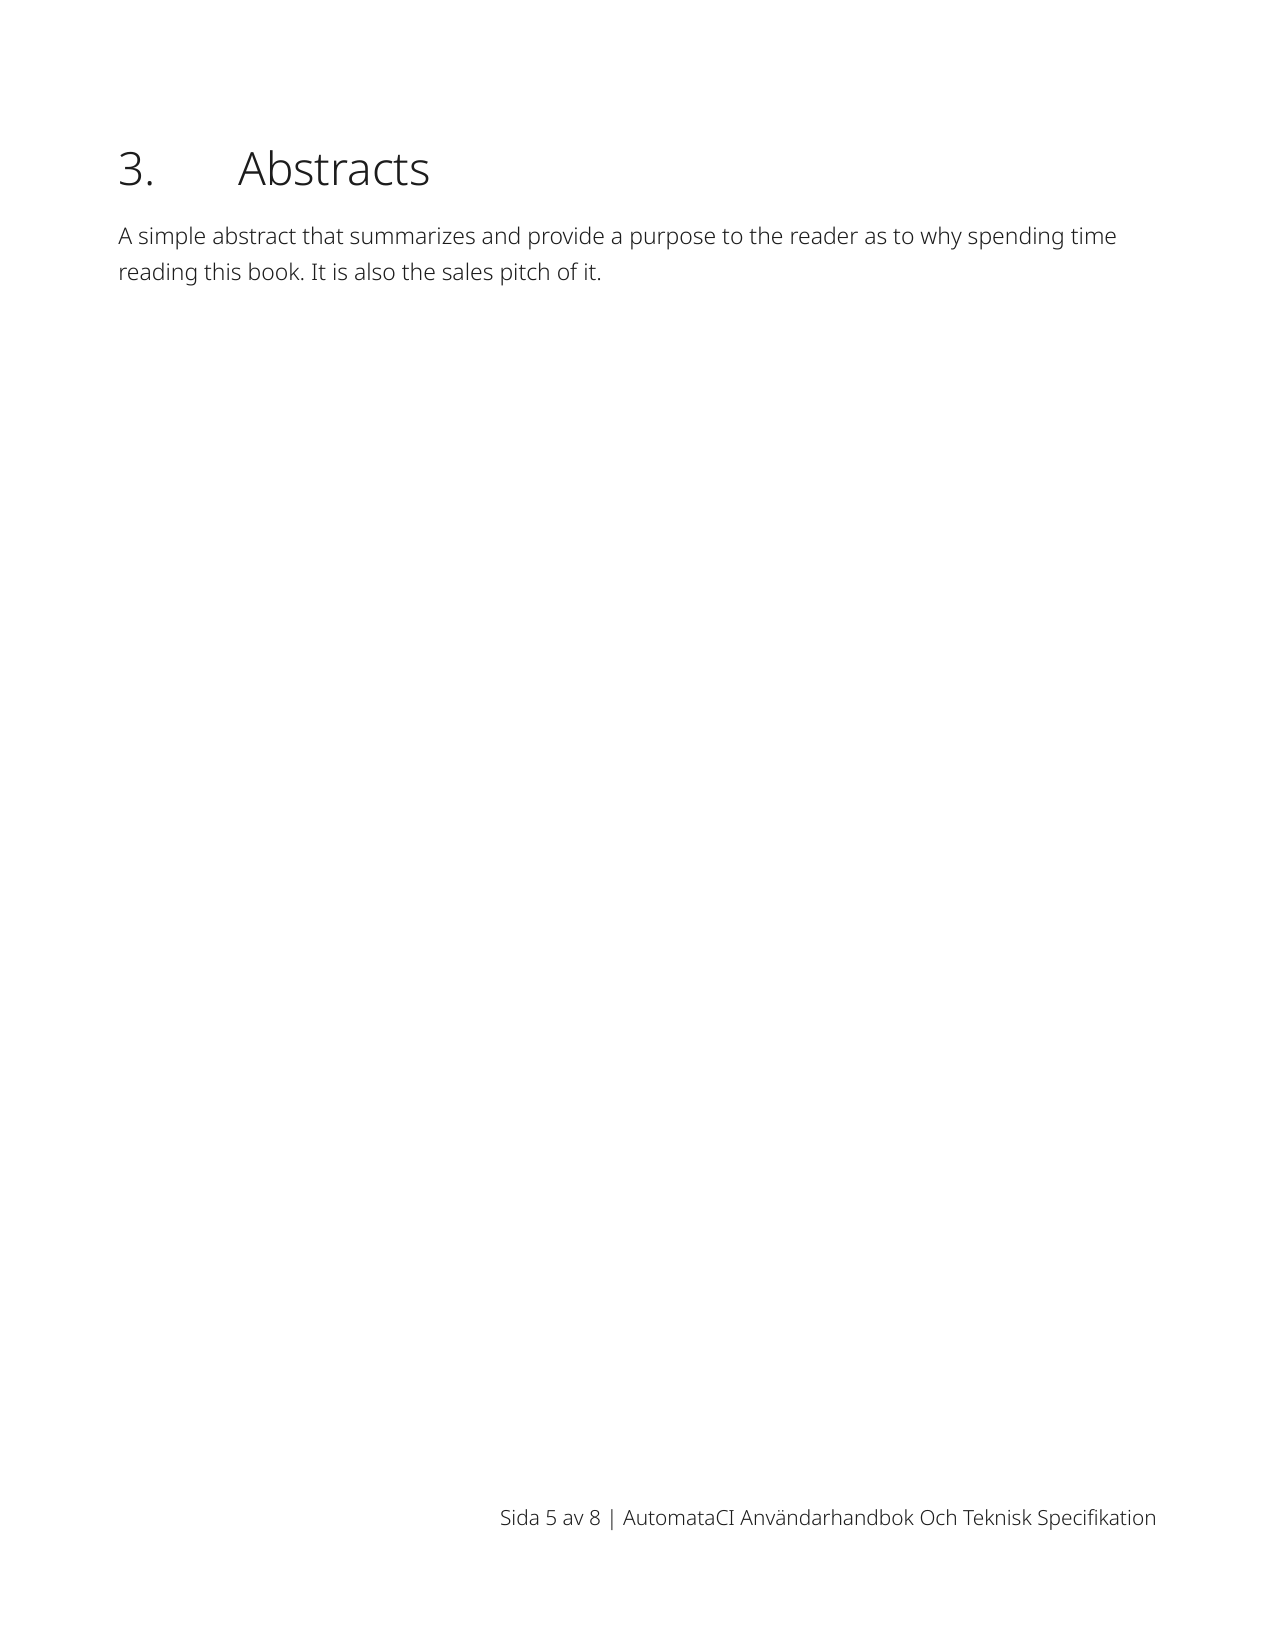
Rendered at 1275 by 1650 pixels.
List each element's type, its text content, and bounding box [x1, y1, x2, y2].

text A simple abstract that summarizes and provide a purpose to the reader as to why spending time reading this book. It is also the sales pitch of it. [118, 220, 1157, 287]
subtitle Abstracts [118, 136, 1157, 198]
